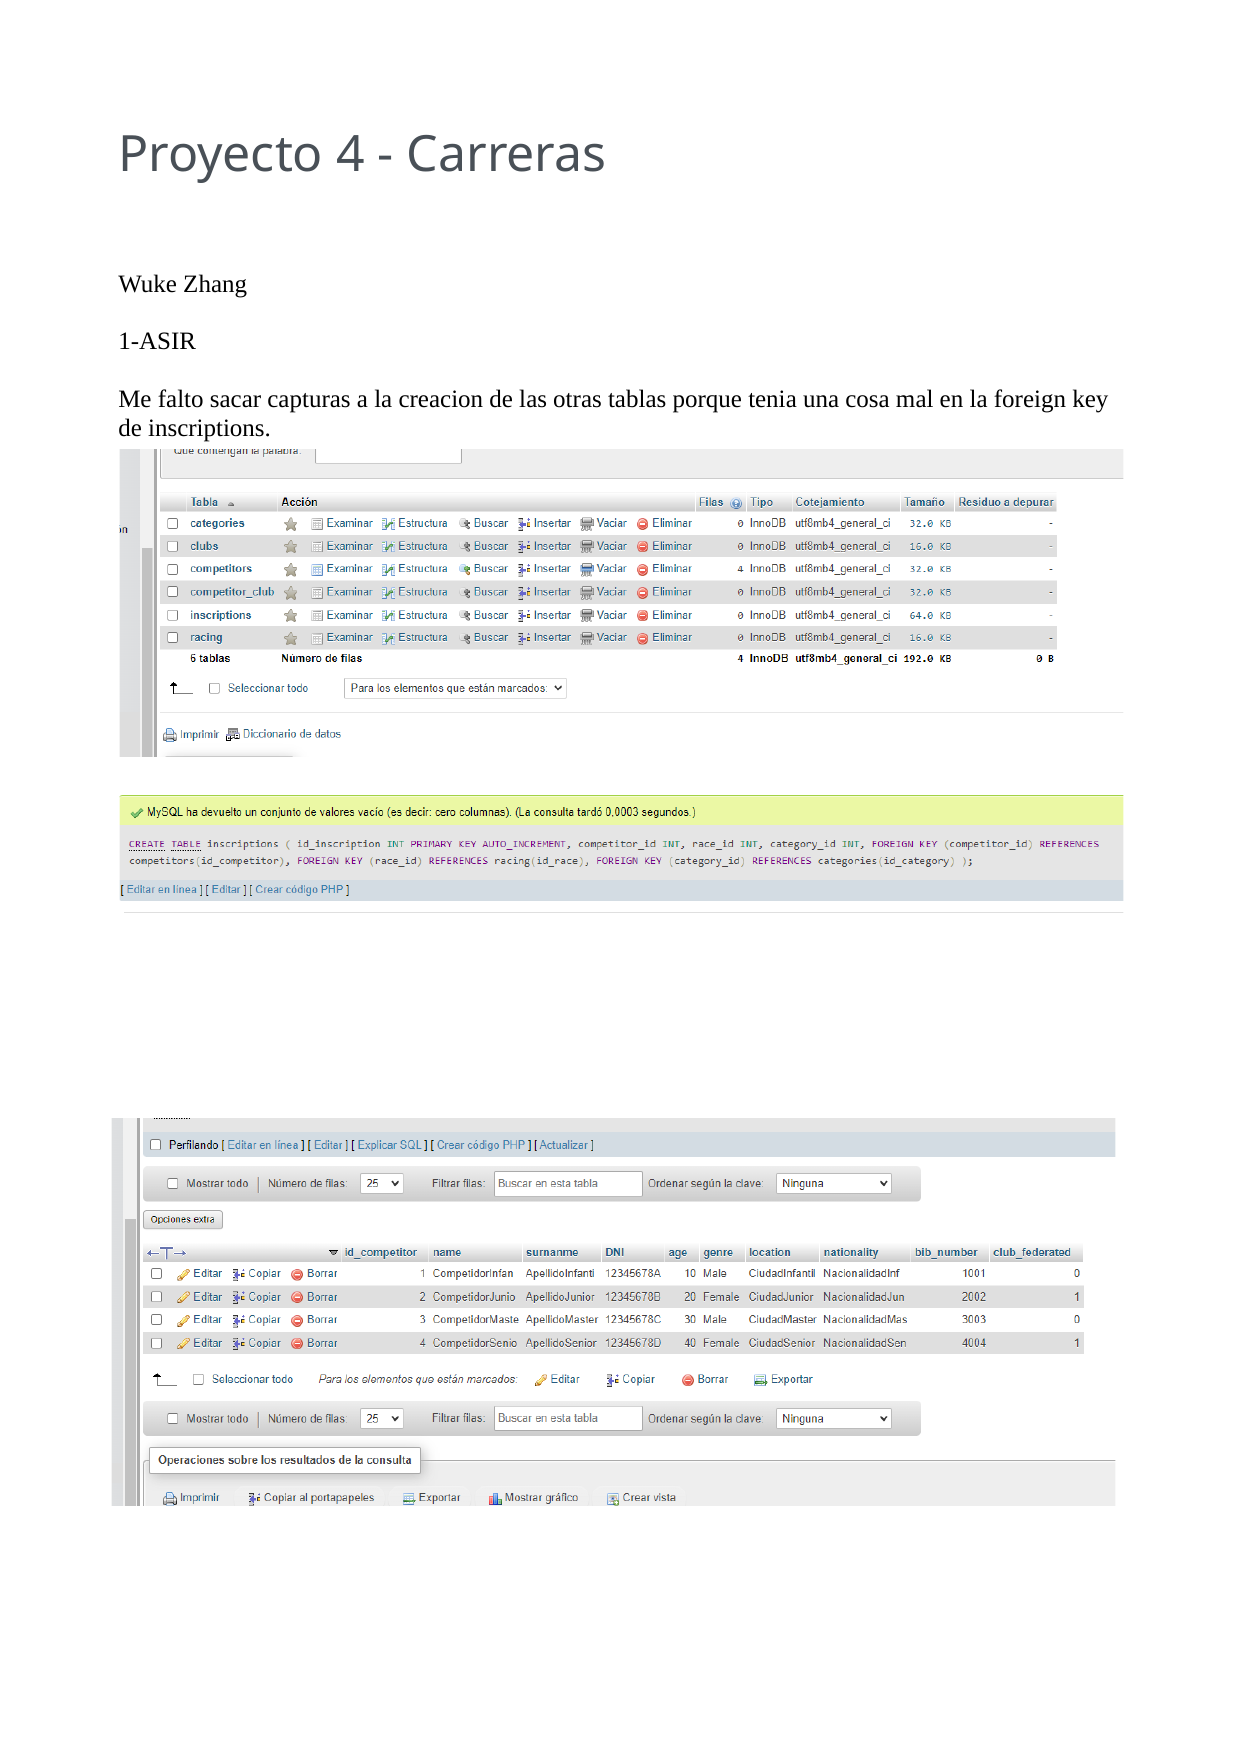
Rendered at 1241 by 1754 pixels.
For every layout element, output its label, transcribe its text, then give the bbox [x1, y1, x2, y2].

picture [111, 1118, 1116, 1506]
picture [119, 786, 1124, 979]
subtitle Proyecto 4 - Carreras [118, 118, 1122, 186]
picture [119, 449, 1124, 757]
text 1-ASIR [118, 326, 1122, 355]
text Me falto sacar capturas a la creacion de las otras tablas porque tenia una cosa mal en la foreign key de inscriptions. [118, 384, 1122, 441]
text Wuke Zhang [118, 269, 1122, 298]
